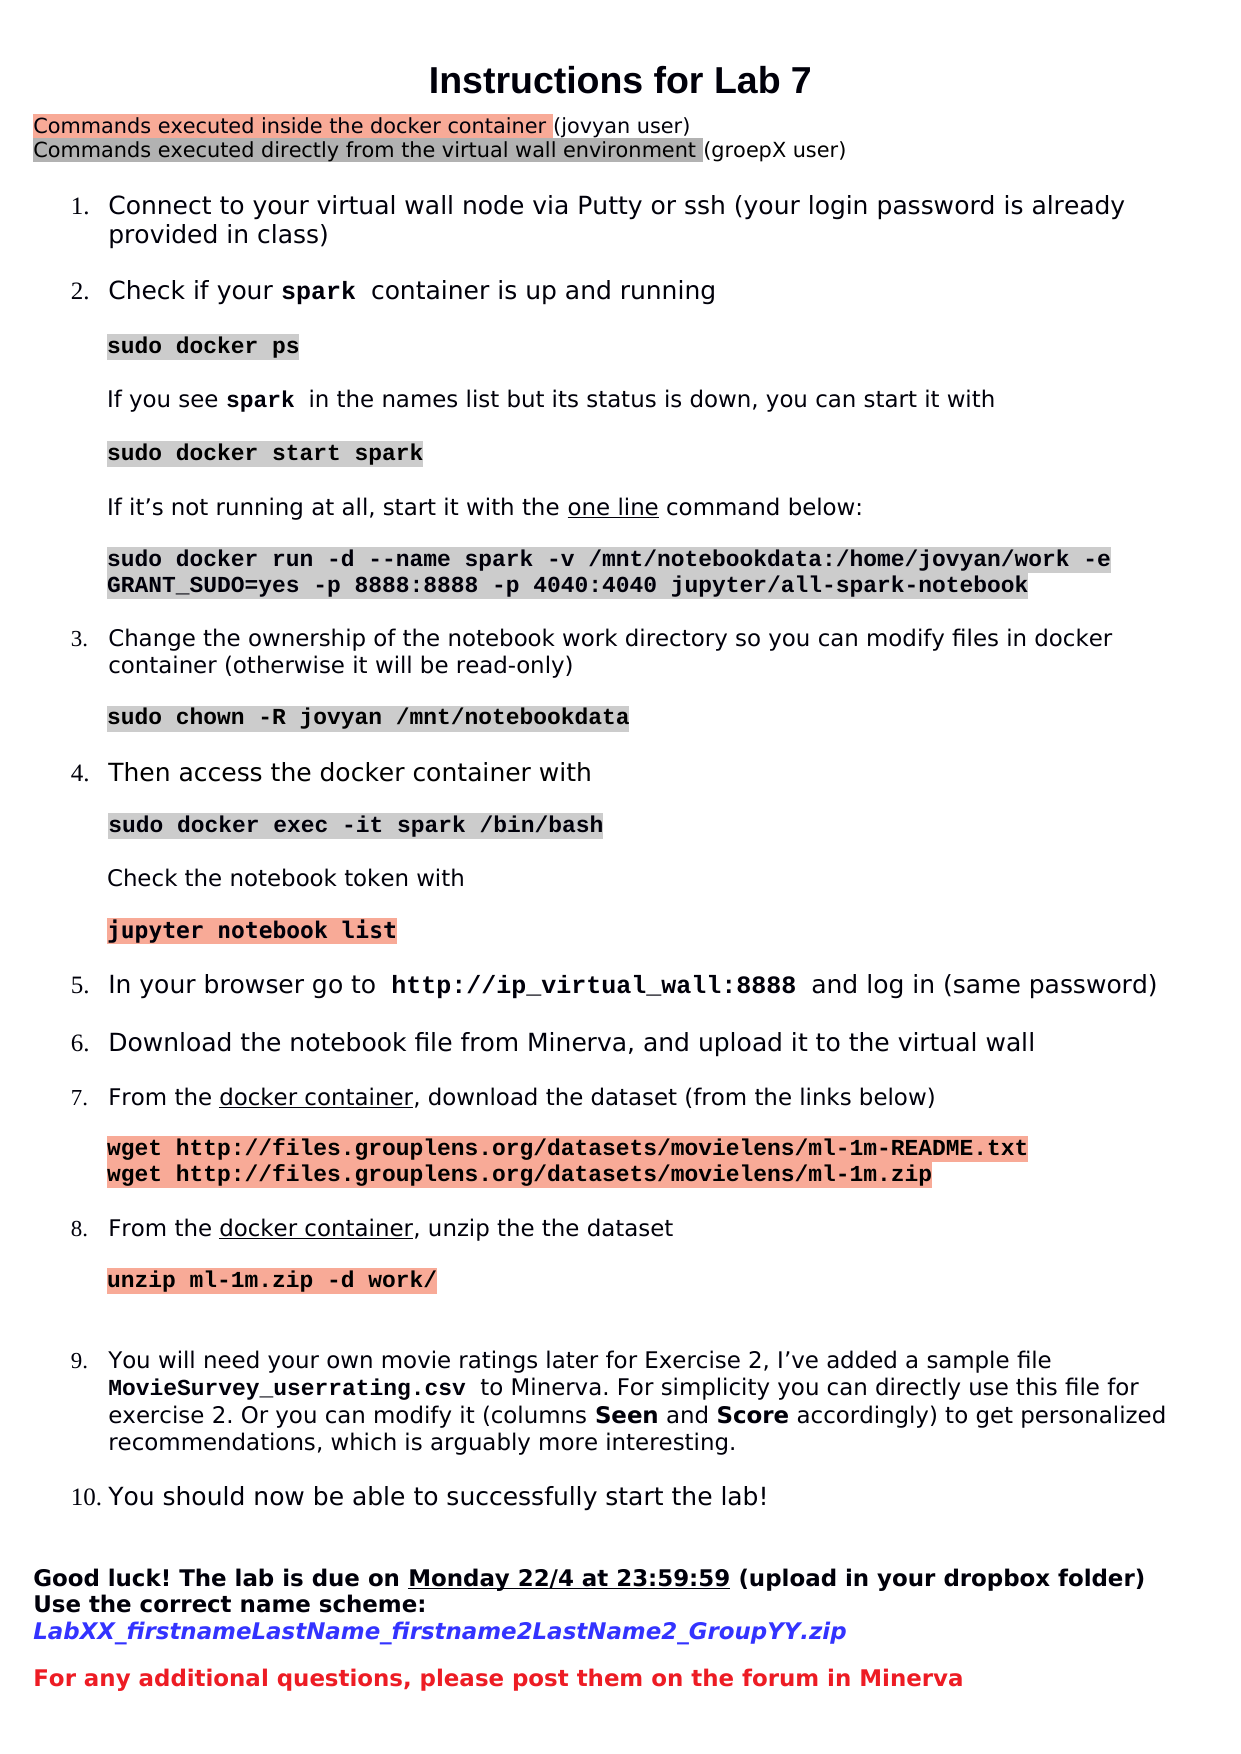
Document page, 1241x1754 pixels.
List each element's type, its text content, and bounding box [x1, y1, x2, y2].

list You will need your own movie ratings later for Exercise 2, I’ve added a sample file MovieSurvey_userrating.csv to Minerva. For simplicity you can directly use this file for exercise 2. Or you can modify it (columns Seen and Score accordingly) to get personalized recommendations, which is arguably more interesting. [71, 1347, 1207, 1456]
list Change the ownership of the notebook work directory so you can modify files in docker container (otherwise it will be read-only) [71, 626, 1207, 679]
text sudo docker ps [107, 334, 1207, 360]
subtitle Instructions for Lab 7 [33, 58, 1207, 101]
text sudo chown -R jovyan /mnt/notebookdata [33, 706, 1207, 732]
text unzip ml-1m.zip -d work/ [33, 1268, 1207, 1294]
list Download the notebook file from Minerva, and upload it to the virtual wall [71, 1028, 1207, 1057]
text Use the correct name scheme: [33, 1591, 1207, 1618]
text Commands executed directly from the virtual wall environment (groepX user) [33, 138, 1207, 162]
text LabXX_firstnameLastName_firstname2LastName2_GroupYY.zip [33, 1618, 1207, 1645]
text wget http://files.grouplens.org/datasets/movielens/ml-1m-README.txt [107, 1136, 1207, 1162]
text If it’s not running at all, start it with the one line command below: [107, 494, 1207, 521]
text Check the notebook token with [33, 865, 1207, 892]
list In your browser go to http://ip_virtual_wall:8888 and log in (same password) [71, 970, 1207, 1001]
list From the docker container, download the dataset (from the links below) [71, 1084, 1207, 1110]
text Good luck! The lab is due on Monday 22/4 at 23:59:59 (upload in your dropbox folder) [33, 1565, 1207, 1591]
text Commands executed inside the docker container (jovyan user) [33, 114, 1207, 138]
list You should now be able to successfully start the lab! [71, 1482, 1207, 1511]
list Then access the docker container with [71, 758, 1207, 787]
text If you see spark in the names list but its status is down, you can start it with [107, 387, 1207, 415]
text wget http://files.grouplens.org/datasets/movielens/ml-1m.zip [107, 1162, 1207, 1188]
list sudo docker exec -it spark /bin/bash [71, 813, 1207, 839]
text jupyter notebook list [33, 918, 1207, 944]
text sudo docker start spark [107, 441, 1207, 467]
text For any additional questions, please post them on the forum in Minerva [33, 1665, 1207, 1691]
list From the docker container, unzip the the dataset [71, 1214, 1207, 1241]
text sudo docker run -d --name spark -v /mnt/notebookdata:/home/jovyan/work -e GRANT_SUDO=yes -p 8888:8888 -p 4040:4040 jupyter/all-spark-notebook [107, 547, 1207, 599]
list Check if your spark container is up and running [71, 276, 1207, 307]
list Connect to your virtual wall node via Putty or ssh (your login password is already provided in class) [71, 191, 1207, 250]
